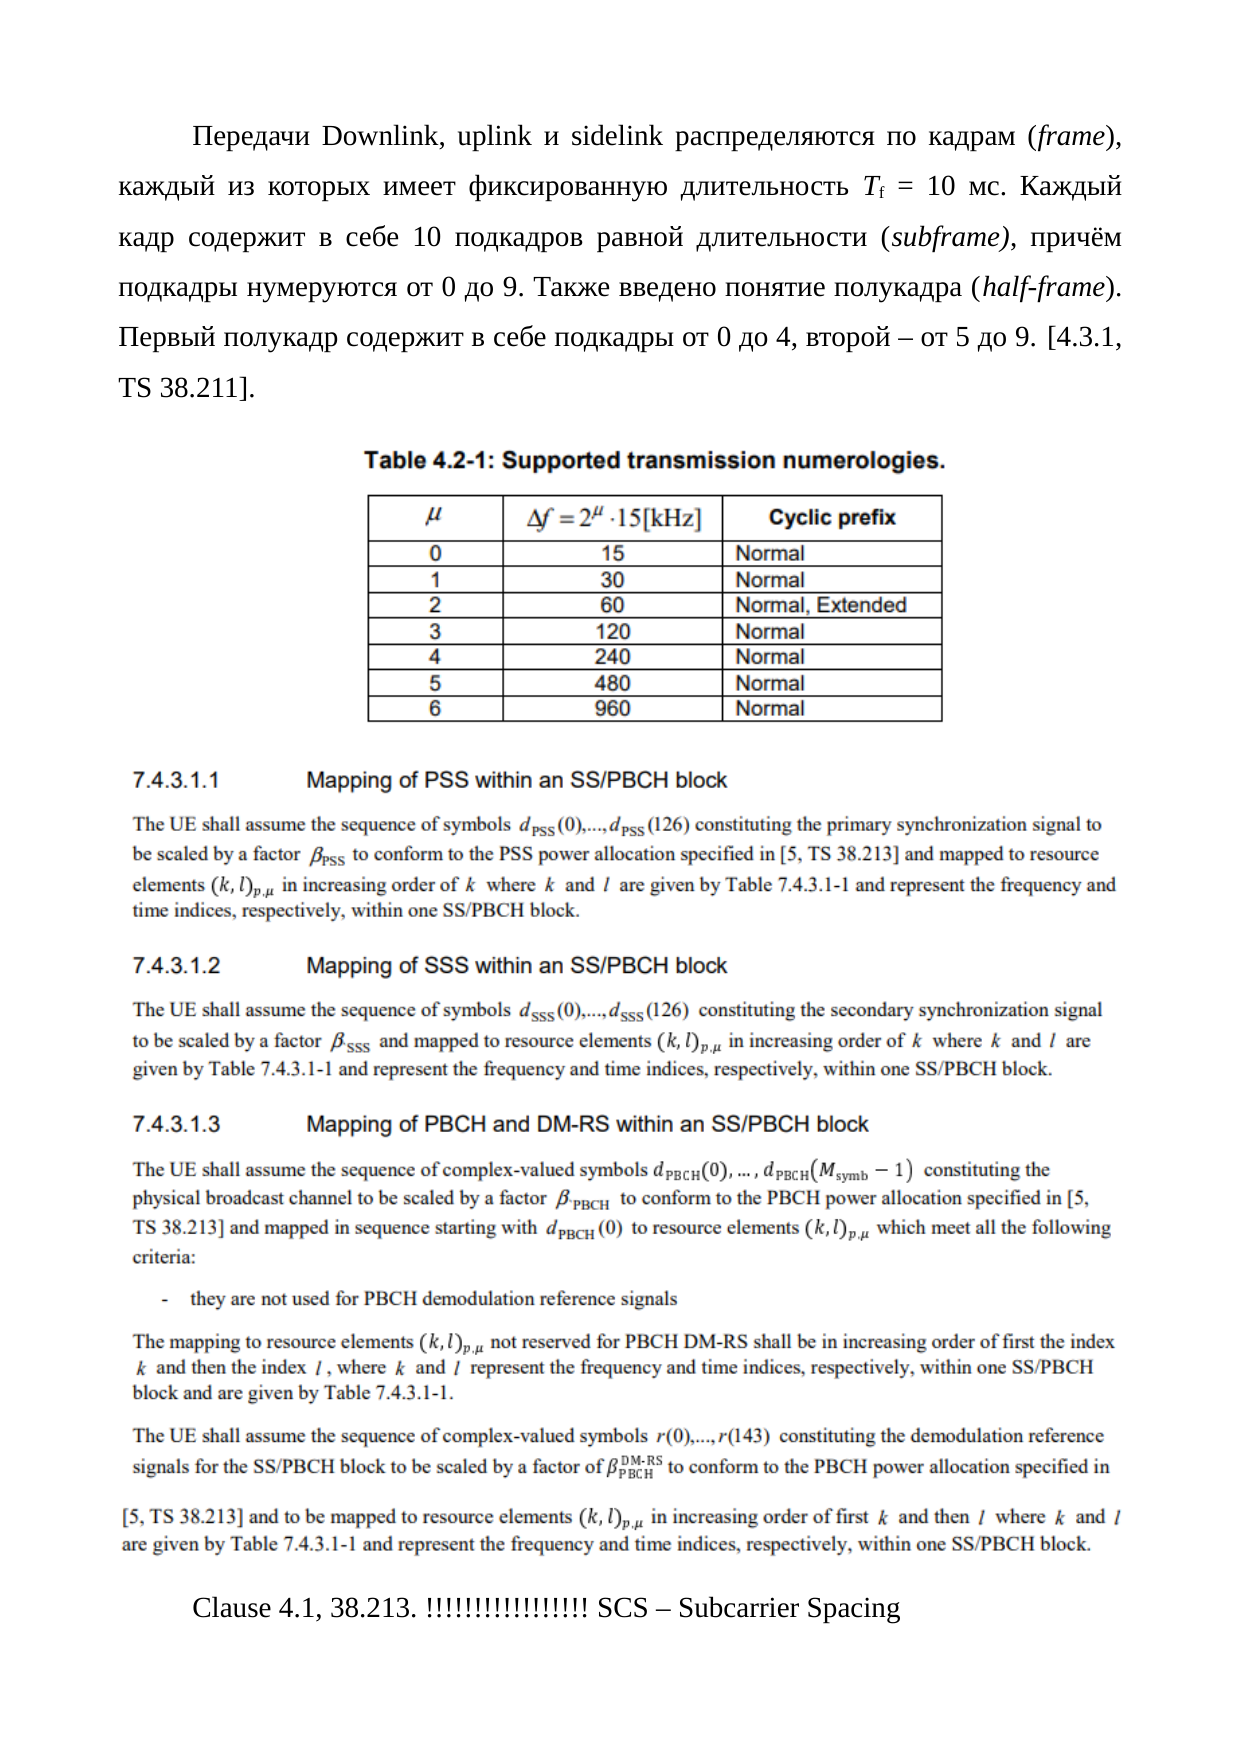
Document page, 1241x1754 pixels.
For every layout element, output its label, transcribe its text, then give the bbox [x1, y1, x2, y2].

picture [118, 761, 1123, 1484]
text Передачи Downlink, uplink и sidelink распределяются по кадрам (frame), каждый из которых имеет фиксированную длительность Tf = 10 мс. Каждый кадр содержит в себе 10 подкадров равной длительности (subframe), причём подкадры нумеруются от 0 до 9. Также введено понятие полукадра (half-frame). Первый полукадр содержит в себе подкадры от 0 до 4, второй – от 5 до 9. [4.3.1, TS 38.211]. [118, 118, 1122, 403]
text Clause 4.1, 38.213. !!!!!!!!!!!!!!!!! SCS – Subcarrier Spacing [118, 1590, 1122, 1624]
picture [361, 434, 954, 730]
picture [118, 1500, 1123, 1559]
